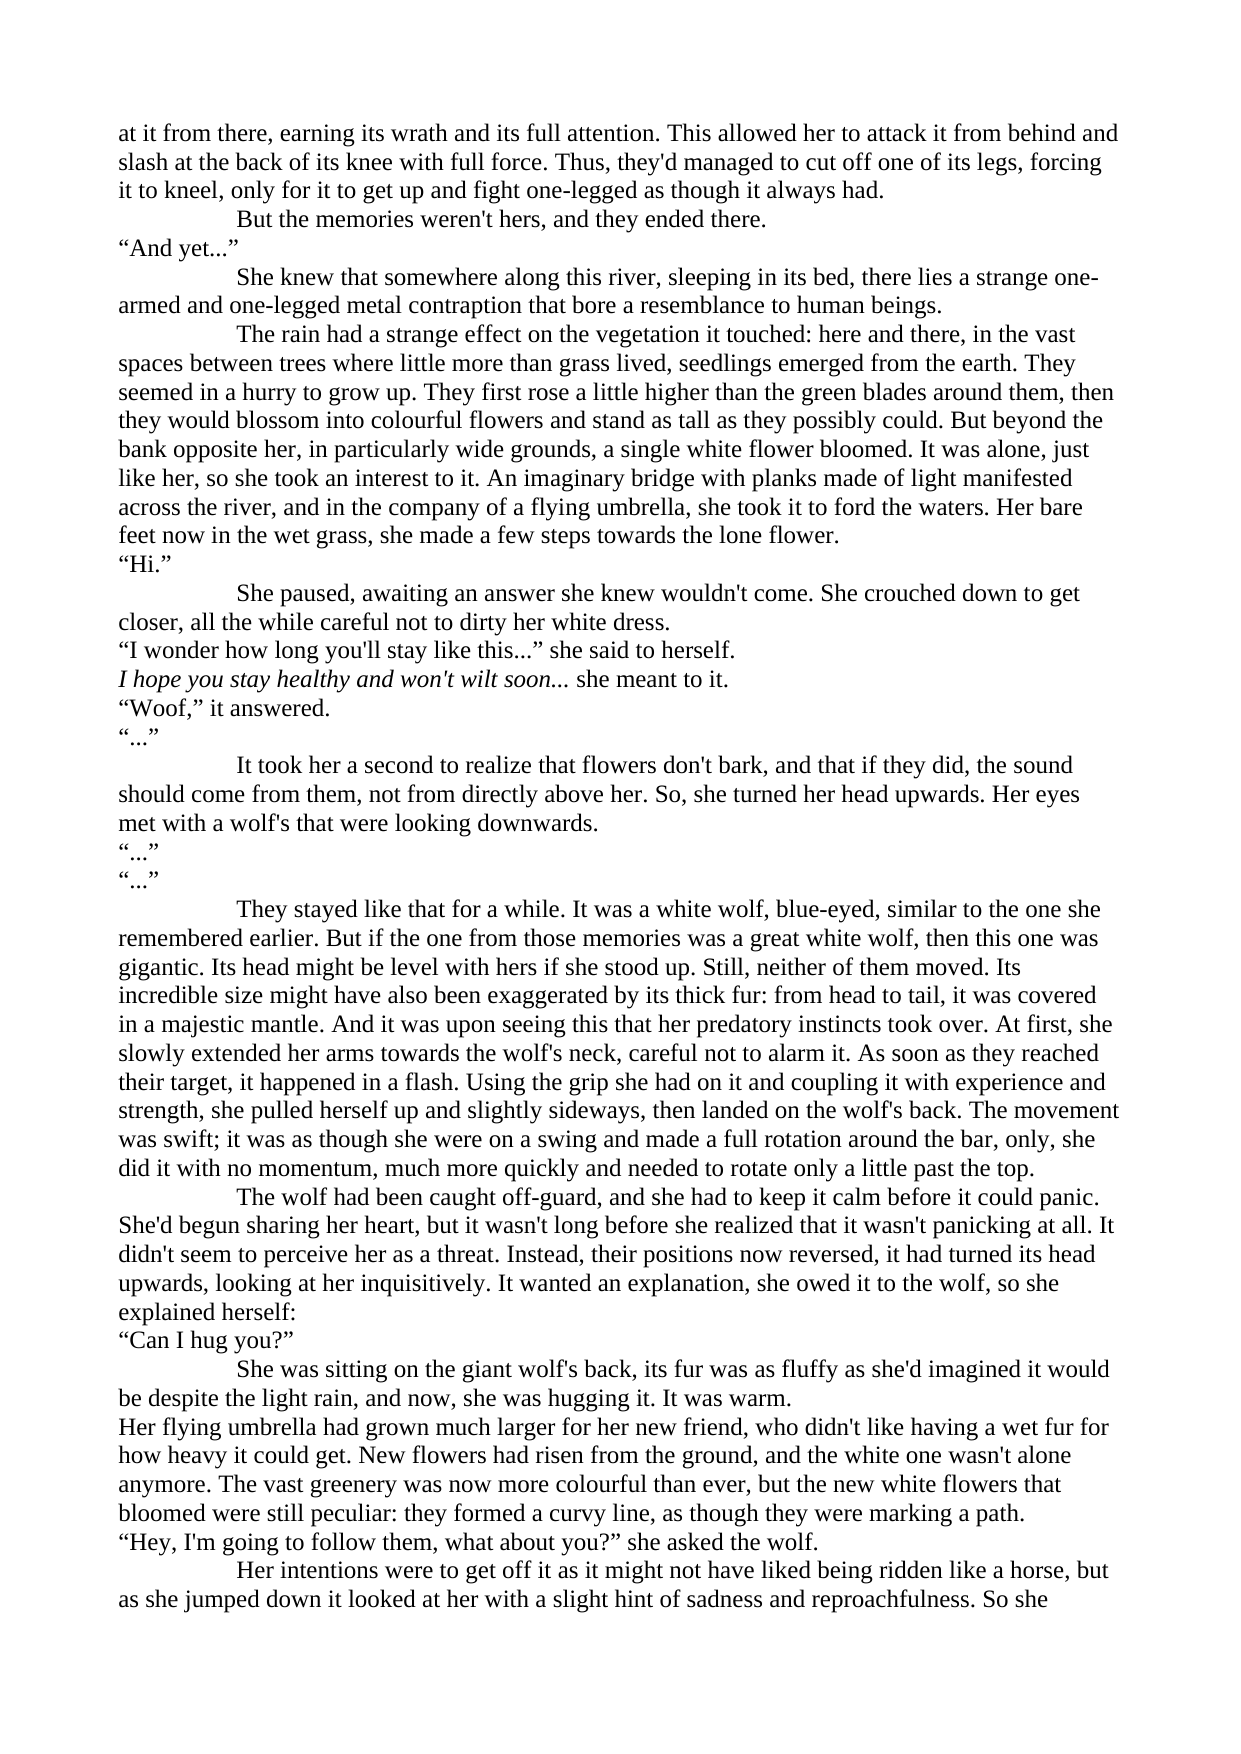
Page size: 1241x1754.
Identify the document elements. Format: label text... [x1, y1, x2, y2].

text She was sitting on the giant wolf's back, its fur was as fluffy as she'd imagined it would be despite the light rain, and now, she was hugging it. It was warm. [118, 1354, 1122, 1412]
text She knew that somewhere along this river, sleeping in its bed, there lies a strange one-armed and one-legged metal contraption that bore a resemblance to human beings. [118, 262, 1122, 319]
text The wolf had been caught off-guard, and she had to keep it calm before it could panic. She'd begun sharing her heart, but it wasn't long before she realized that it wasn't panicking at all. It didn't seem to perceive her as a threat. Instead, their positions now reversed, it had turned its head upwards, looking at her inquisitively. It wanted an explanation, she owed it to the wolf, so she explained herself: [118, 1182, 1122, 1326]
text “Can I hug you?” [118, 1326, 1122, 1354]
text “...” [118, 722, 1122, 751]
text Her flying umbrella had grown much larger for her new friend, who didn't like having a wet fur for how heavy it could get. New flowers had risen from the ground, and the white one wasn't alone anymore. The vast greenery was now more colourful than ever, but the new white flowers that bloomed were still peculiar: they formed a curvy line, as though they were marking a path. [118, 1412, 1122, 1527]
text It took her a second to realize that flowers don't bark, and that if they did, the sound should come from them, not from directly above her. So, she turned her head upwards. Her eyes met with a wolf's that were looking downwards. [118, 751, 1122, 837]
text Her intentions were to get off it as it might not have liked being ridden like a horse, but as she jumped down it looked at her with a slight hint of sadness and reproachfulness. So she [118, 1556, 1122, 1613]
text “I wonder how long you'll stay like this...” she said to herself. [118, 636, 1122, 664]
text But the memories weren't hers, and they ended there. [118, 204, 1122, 233]
text She paused, awaiting an answer she knew wouldn't come. She crouched down to get closer, all the while careful not to dirty her white dress. [118, 578, 1122, 636]
text “Hey, I'm going to follow them, what about you?” she asked the wolf. [118, 1527, 1122, 1556]
text “...” [118, 866, 1122, 894]
text “Hi.” [118, 549, 1122, 578]
text They stayed like that for a while. It was a white wolf, blue-eyed, similar to the one she remembered earlier. But if the one from those memories was a great white wolf, then this one was gigantic. Its head might be level with hers if she stood up. Still, neither of them moved. Its incredible size might have also been exaggerated by its thick fur: from head to tail, it was covered in a majestic mantle. And it was upon seeing this that her predatory instincts took over. At first, she slowly extended her arms towards the wolf's neck, careful not to alarm it. As soon as they reached their target, it happened in a flash. Using the grip she had on it and coupling it with experience and strength, she pulled herself up and slightly sideways, then landed on the wolf's back. The movement was swift; it was as though she were on a swing and made a full rotation around the bar, only, she did it with no momentum, much more quickly and needed to rotate only a little past the top. [118, 894, 1122, 1182]
text The rain had a strange effect on the vegetation it touched: here and there, in the vast spaces between trees where little more than grass lived, seedlings emerged from the earth. They seemed in a hurry to grow up. They first rose a little higher than the green blades around them, then they would blossom into colourful flowers and stand as tall as they possibly could. But beyond the bank opposite her, in particularly wide grounds, a single white flower bloomed. It was alone, just like her, so she took an interest to it. An imaginary bridge with planks made of light manifested across the river, and in the company of a flying umbrella, she took it to ford the waters. Her bare feet now in the wet grass, she made a few steps towards the lone flower. [118, 319, 1122, 549]
text “And yet...” [118, 233, 1122, 262]
text “...” [118, 837, 1122, 866]
text at it from there, earning its wrath and its full attention. This allowed her to attack it from behind and slash at the back of its knee with full force. Thus, they'd managed to cut off one of its legs, forcing it to kneel, only for it to get up and fight one-legged as though it always had. [118, 118, 1122, 204]
text “Woof,” it answered. [118, 693, 1122, 722]
text I hope you stay healthy and won't wilt soon... she meant to it. [118, 664, 1122, 693]
